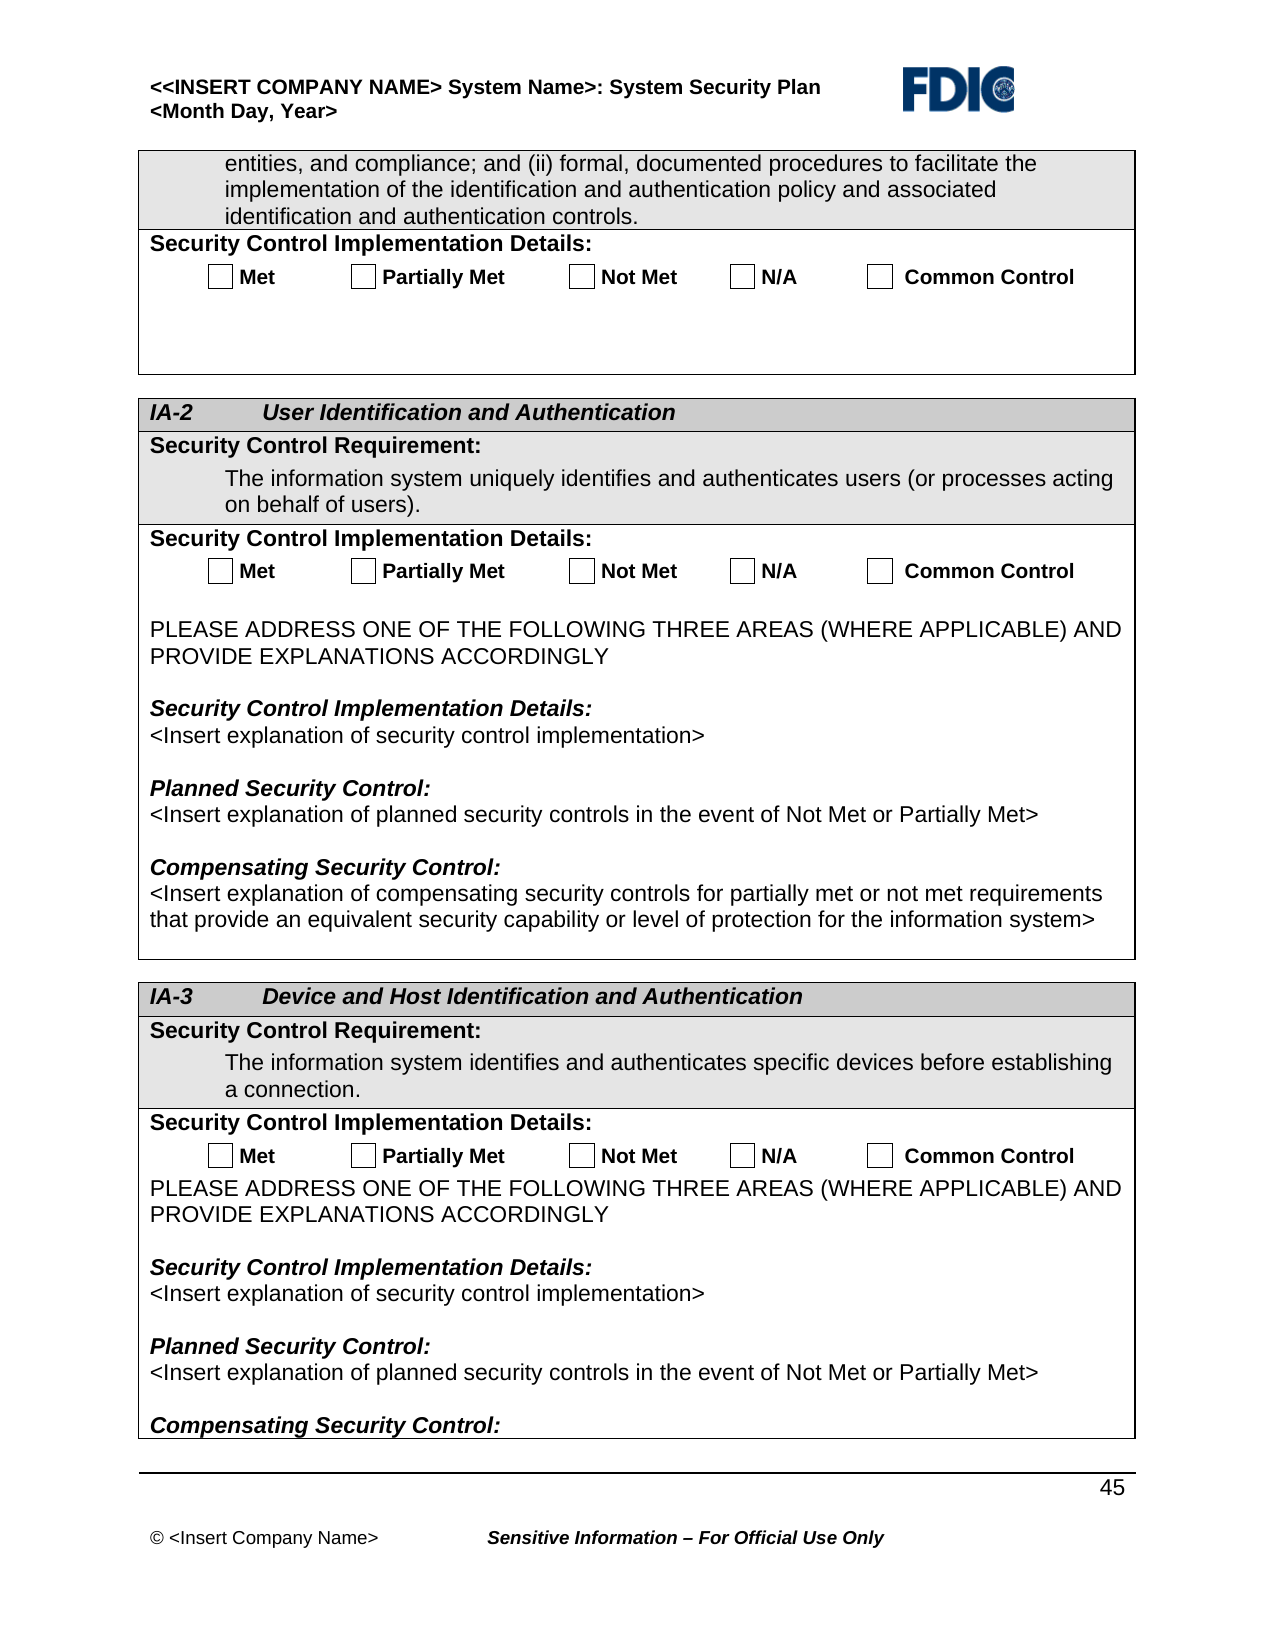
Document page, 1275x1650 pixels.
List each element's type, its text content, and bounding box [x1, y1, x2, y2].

table_cell [138, 375, 1135, 397]
table_cell The information system uniquely identifies and authenticates users (or processes acting on behalf of users). [139, 465, 1134, 524]
picture [899, 60, 1021, 120]
table_cell Security Control Implementation Details: Met Partially Met Not Met N/A Common Control [139, 1109, 1134, 1174]
table_cell Security Control Requirement: [139, 1017, 1134, 1049]
table_cell Security Control Implementation Details: Met Partially Met Not Met N/A Common Control [139, 525, 1134, 590]
table_cell IA-3 Device and Host Identification and Authentication [139, 983, 1134, 1016]
table_cell PLEASE ADDRESS ONE OF THE FOLLOWING THREE AREAS (WHERE APPLICABLE) AND PROVIDE EXPLANATIONS ACCORDINGLY Security Control Implementation Details: <Insert explanation of security control implementation> Planned Security Control: <Insert explanation of planned security controls in the event of Not Met or Partially Met> Compensating Security Control: <Insert explanation of compensating security controls for partially met or not met requirements that provide an equivalent security capability or level of protection for the information system> [139, 590, 1134, 959]
table_cell PLEASE ADDRESS ONE OF THE FOLLOWING THREE AREAS (WHERE APPLICABLE) AND PROVIDE EXPLANATIONS ACCORDINGLY Security Control Implementation Details: <Insert explanation of security control implementation> Planned Security Control: <Insert explanation of planned security controls in the event of Not Met or Partially Met> Compensating Security Control: [139, 1175, 1134, 1438]
table_cell The information system identifies and authenticates specific devices before establishing a connection. [139, 1049, 1134, 1108]
table_cell Security Control Implementation Details: Met Partially Met Not Met N/A Common Control [139, 230, 1134, 295]
table_cell IA-2 User Identification and Authentication [139, 399, 1134, 431]
table_cell [138, 960, 1135, 982]
table_cell entities, and compliance; and (ii) formal, documented procedures to facilitate the implementation of the identification and authentication policy and associated identification and authentication controls. [139, 151, 1134, 229]
table_cell Security Control Requirement: [139, 432, 1134, 465]
table_cell [139, 295, 1134, 374]
